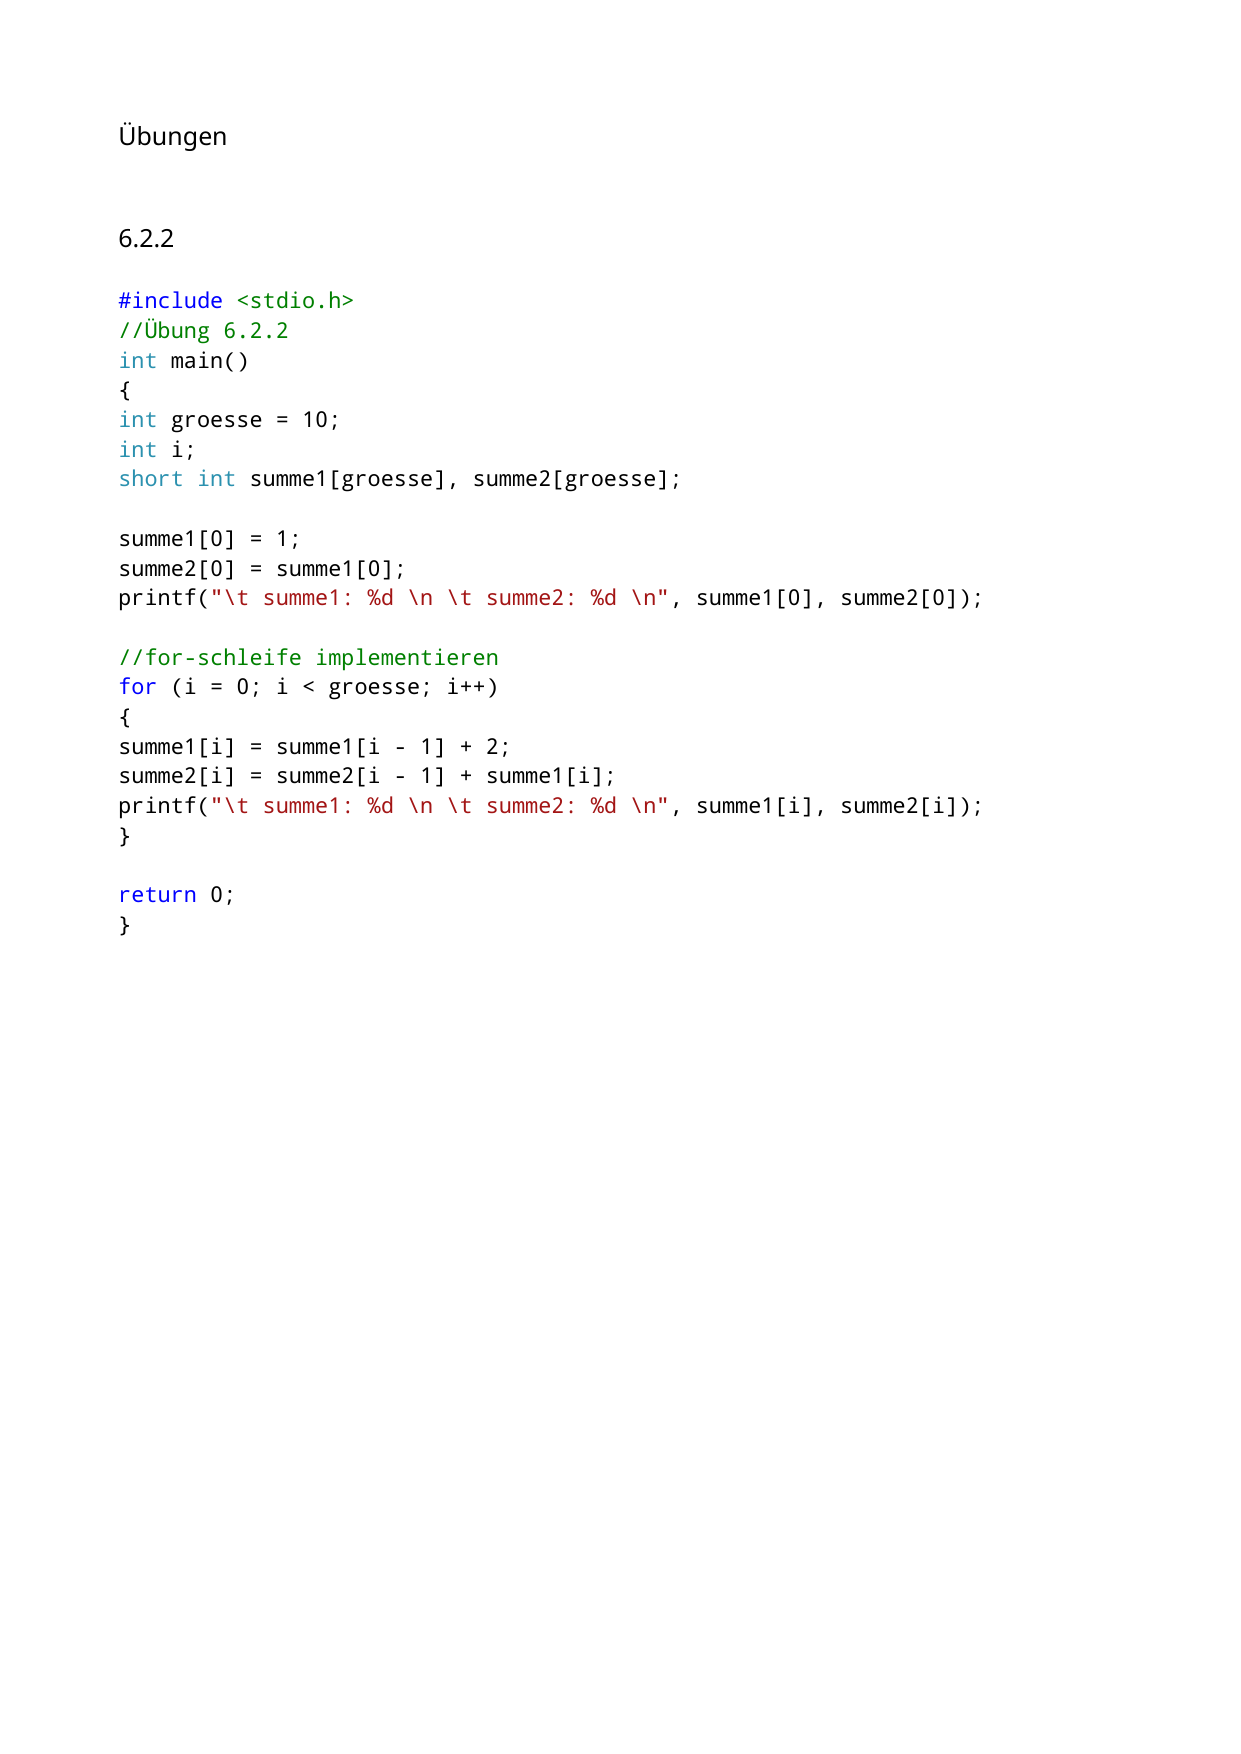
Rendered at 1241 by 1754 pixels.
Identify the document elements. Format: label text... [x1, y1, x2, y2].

text //for-schleife implementieren [118, 641, 1122, 670]
text for (i = 0; i < groesse; i++) [118, 670, 1122, 700]
text short int summe1[groesse], summe2[groesse]; [118, 462, 1122, 492]
text int i; [118, 433, 1122, 462]
text //Übung 6.2.2 [118, 314, 1122, 344]
text summe2[0] = summe1[0]; [118, 552, 1122, 581]
text Übungen [118, 118, 1122, 152]
text summe1[0] = 1; [118, 522, 1122, 552]
text { [118, 373, 1122, 403]
text summe2[i] = summe2[i - 1] + summe1[i]; [118, 759, 1122, 789]
text int groesse = 10; [118, 403, 1122, 433]
text printf("\t summe1: %d \n \t summe2: %d \n", summe1[0], summe2[0]); [118, 581, 1122, 611]
text #include <stdio.h> [118, 288, 1122, 314]
text summe1[i] = summe1[i - 1] + 2; [118, 730, 1122, 759]
text printf("\t summe1: %d \n \t summe2: %d \n", summe1[i], summe2[i]); [118, 789, 1122, 819]
text return 0; [118, 878, 1122, 908]
text { [118, 700, 1122, 730]
text } [118, 819, 1122, 848]
text int main() [118, 344, 1122, 373]
text } [118, 908, 1122, 937]
text 6.2.2 [118, 220, 1122, 254]
